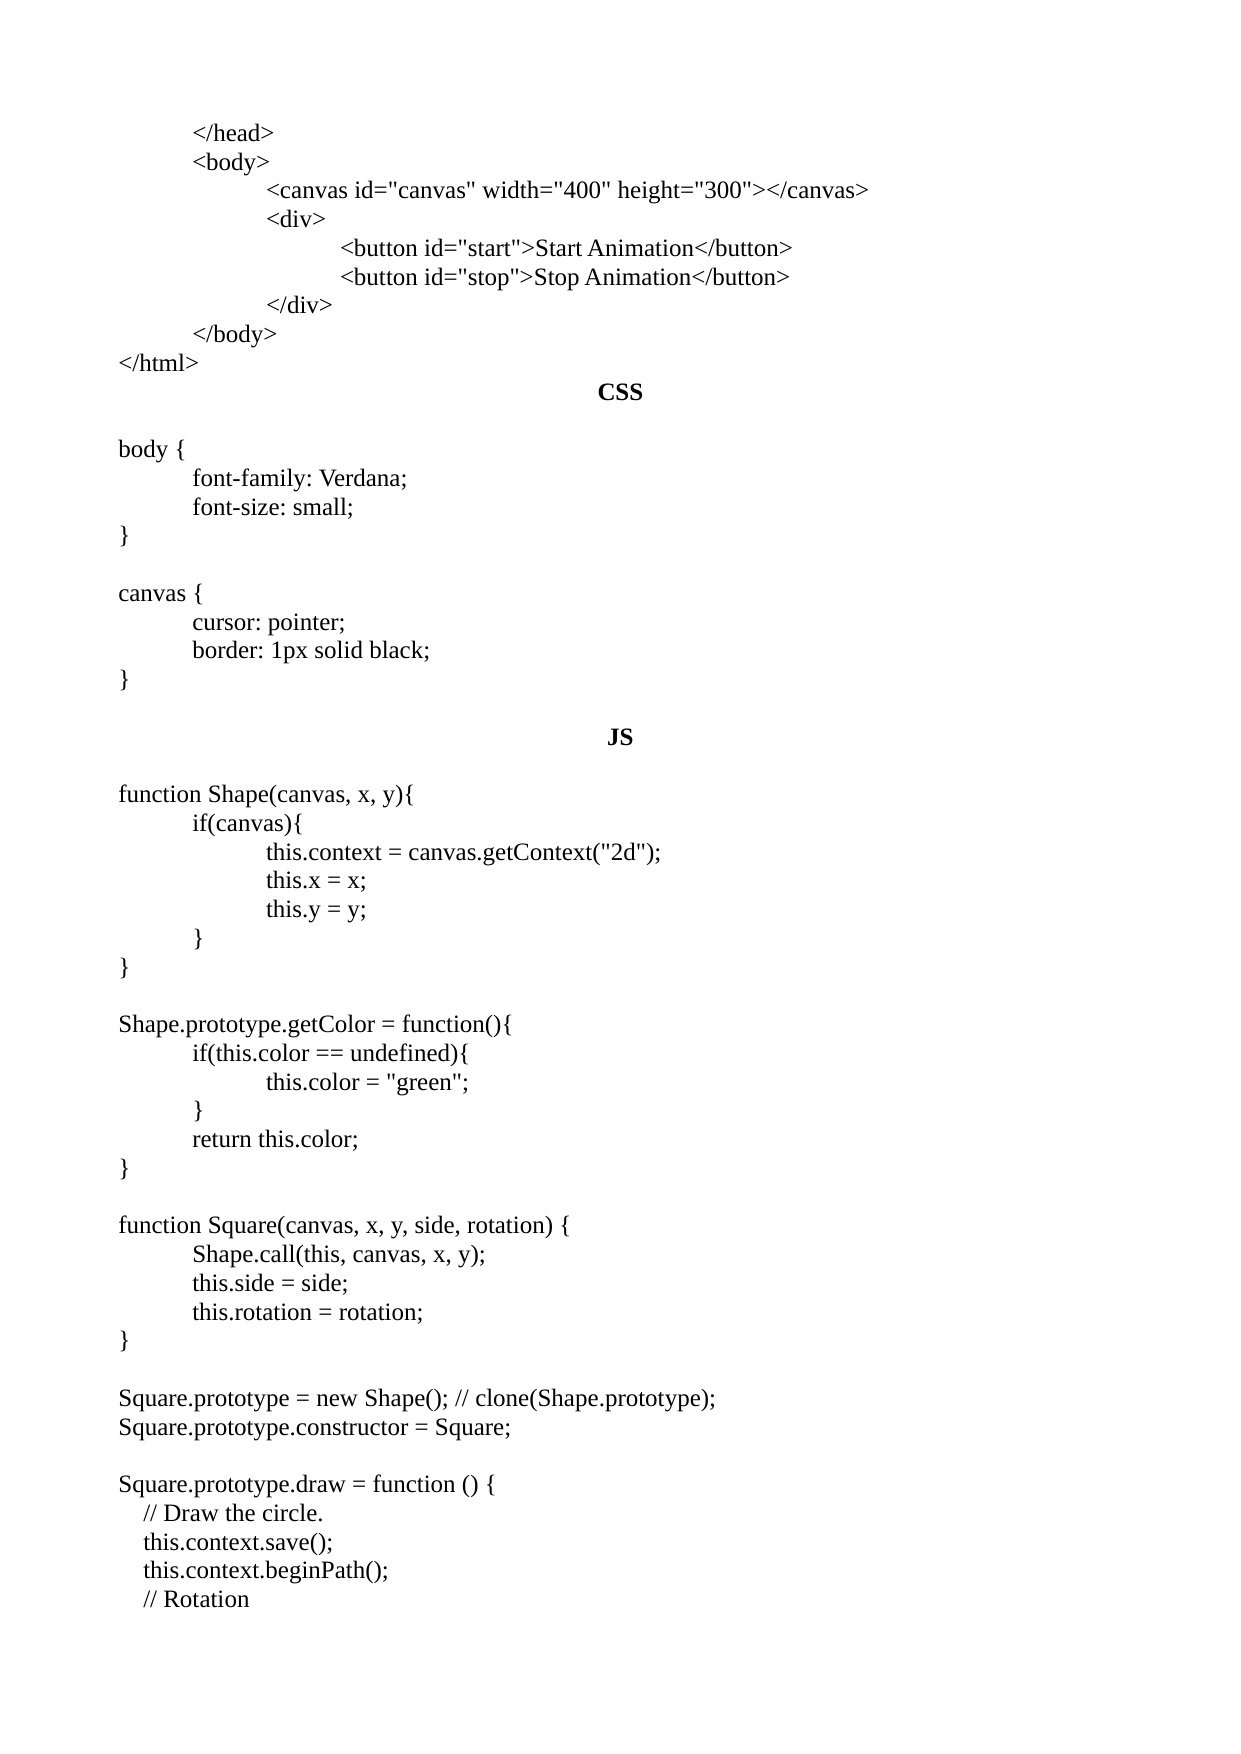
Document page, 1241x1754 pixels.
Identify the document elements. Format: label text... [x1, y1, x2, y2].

text if(this.color == undefined){ [118, 1038, 1122, 1067]
text </html> [118, 348, 1122, 377]
text font-size: small; [118, 492, 1122, 521]
text Square.prototype.constructor = Square; [118, 1412, 1122, 1441]
text Shape.prototype.getColor = function(){ [118, 1009, 1122, 1038]
text cursor: pointer; [118, 607, 1122, 636]
text JS [118, 722, 1122, 751]
text <button id="stop">Stop Animation</button> [118, 262, 1122, 291]
text this.rotation = rotation; [118, 1297, 1122, 1326]
text } [118, 952, 1122, 981]
text // Draw the circle. [118, 1498, 1122, 1527]
text // Rotation [118, 1584, 1122, 1613]
text </body> [118, 319, 1122, 348]
text Square.prototype.draw = function () { [118, 1469, 1122, 1498]
text <div> [118, 204, 1122, 233]
text <canvas id="canvas" width="400" height="300"></canvas> [118, 176, 1122, 204]
text } [118, 1326, 1122, 1354]
text body { [118, 434, 1122, 463]
text } [118, 664, 1122, 693]
text this.context.save(); [118, 1527, 1122, 1556]
text return this.color; [118, 1124, 1122, 1153]
text this.y = y; [118, 894, 1122, 923]
text if(canvas){ [118, 808, 1122, 837]
text <button id="start">Start Animation</button> [118, 233, 1122, 262]
text function Shape(canvas, x, y){ [118, 779, 1122, 808]
text this.x = x; [118, 866, 1122, 894]
text </div> [118, 291, 1122, 319]
text function Square(canvas, x, y, side, rotation) { [118, 1211, 1122, 1239]
text this.context.beginPath(); [118, 1556, 1122, 1584]
text Square.prototype = new Shape(); // clone(Shape.prototype); [118, 1383, 1122, 1412]
text this.color = "green"; [118, 1067, 1122, 1096]
text } [118, 923, 1122, 952]
text } [118, 521, 1122, 549]
text Shape.call(this, canvas, x, y); [118, 1239, 1122, 1268]
text canvas { [118, 578, 1122, 607]
text } [118, 1153, 1122, 1182]
text this.side = side; [118, 1268, 1122, 1297]
text CSS [118, 377, 1122, 406]
text font-family: Verdana; [118, 463, 1122, 492]
text border: 1px solid black; [118, 636, 1122, 664]
text } [118, 1096, 1122, 1124]
text this.context = canvas.getContext("2d"); [118, 837, 1122, 866]
text <body> [118, 147, 1122, 176]
text </head> [118, 118, 1122, 147]
